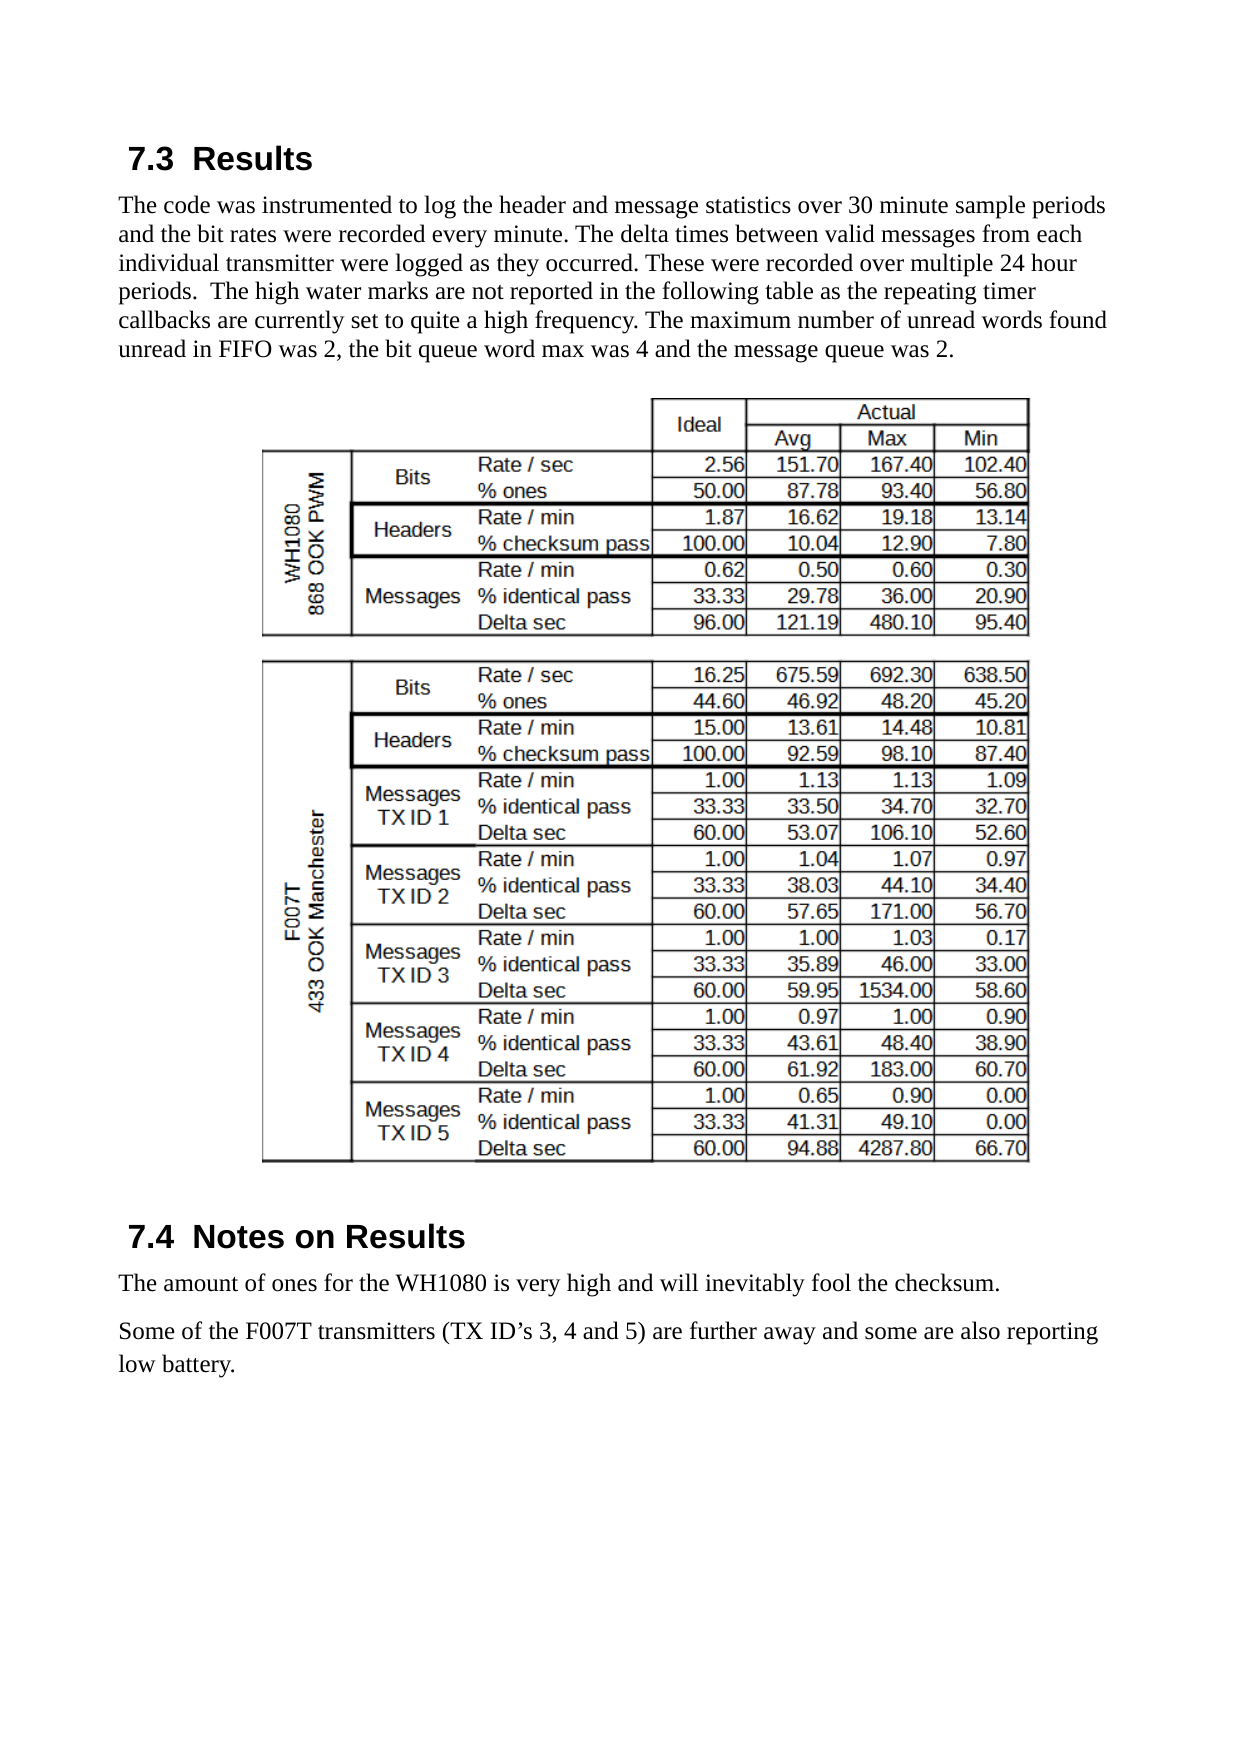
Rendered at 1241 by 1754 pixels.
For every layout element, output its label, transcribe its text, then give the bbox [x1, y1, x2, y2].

text The code was instrumented to log the header and message statistics over 30 minute sample periods and the bit rates were recorded every minute. The delta times between valid messages from each individual transmitter were logged as they occurred. These were recorded over multiple 24 hour periods. The high water marks are not reported in the following table as the repeating timer callbacks are currently set to quite a high frequency. The maximum number of unread words found unread in FIFO was 2, the bit queue word max was 4 and the message queue was 2. [118, 190, 1122, 363]
picture [262, 398, 1034, 1173]
subtitle Notes on Results [118, 1217, 1122, 1256]
text The amount of ones for the WH1080 is very high and will inevitably fool the checksum. [118, 1268, 1122, 1297]
text Some of the F007T transmitters (TX ID’s 3, 4 and 5) are further away and some are also reporting low battery. [118, 1316, 1122, 1378]
subtitle Results [118, 139, 1122, 178]
